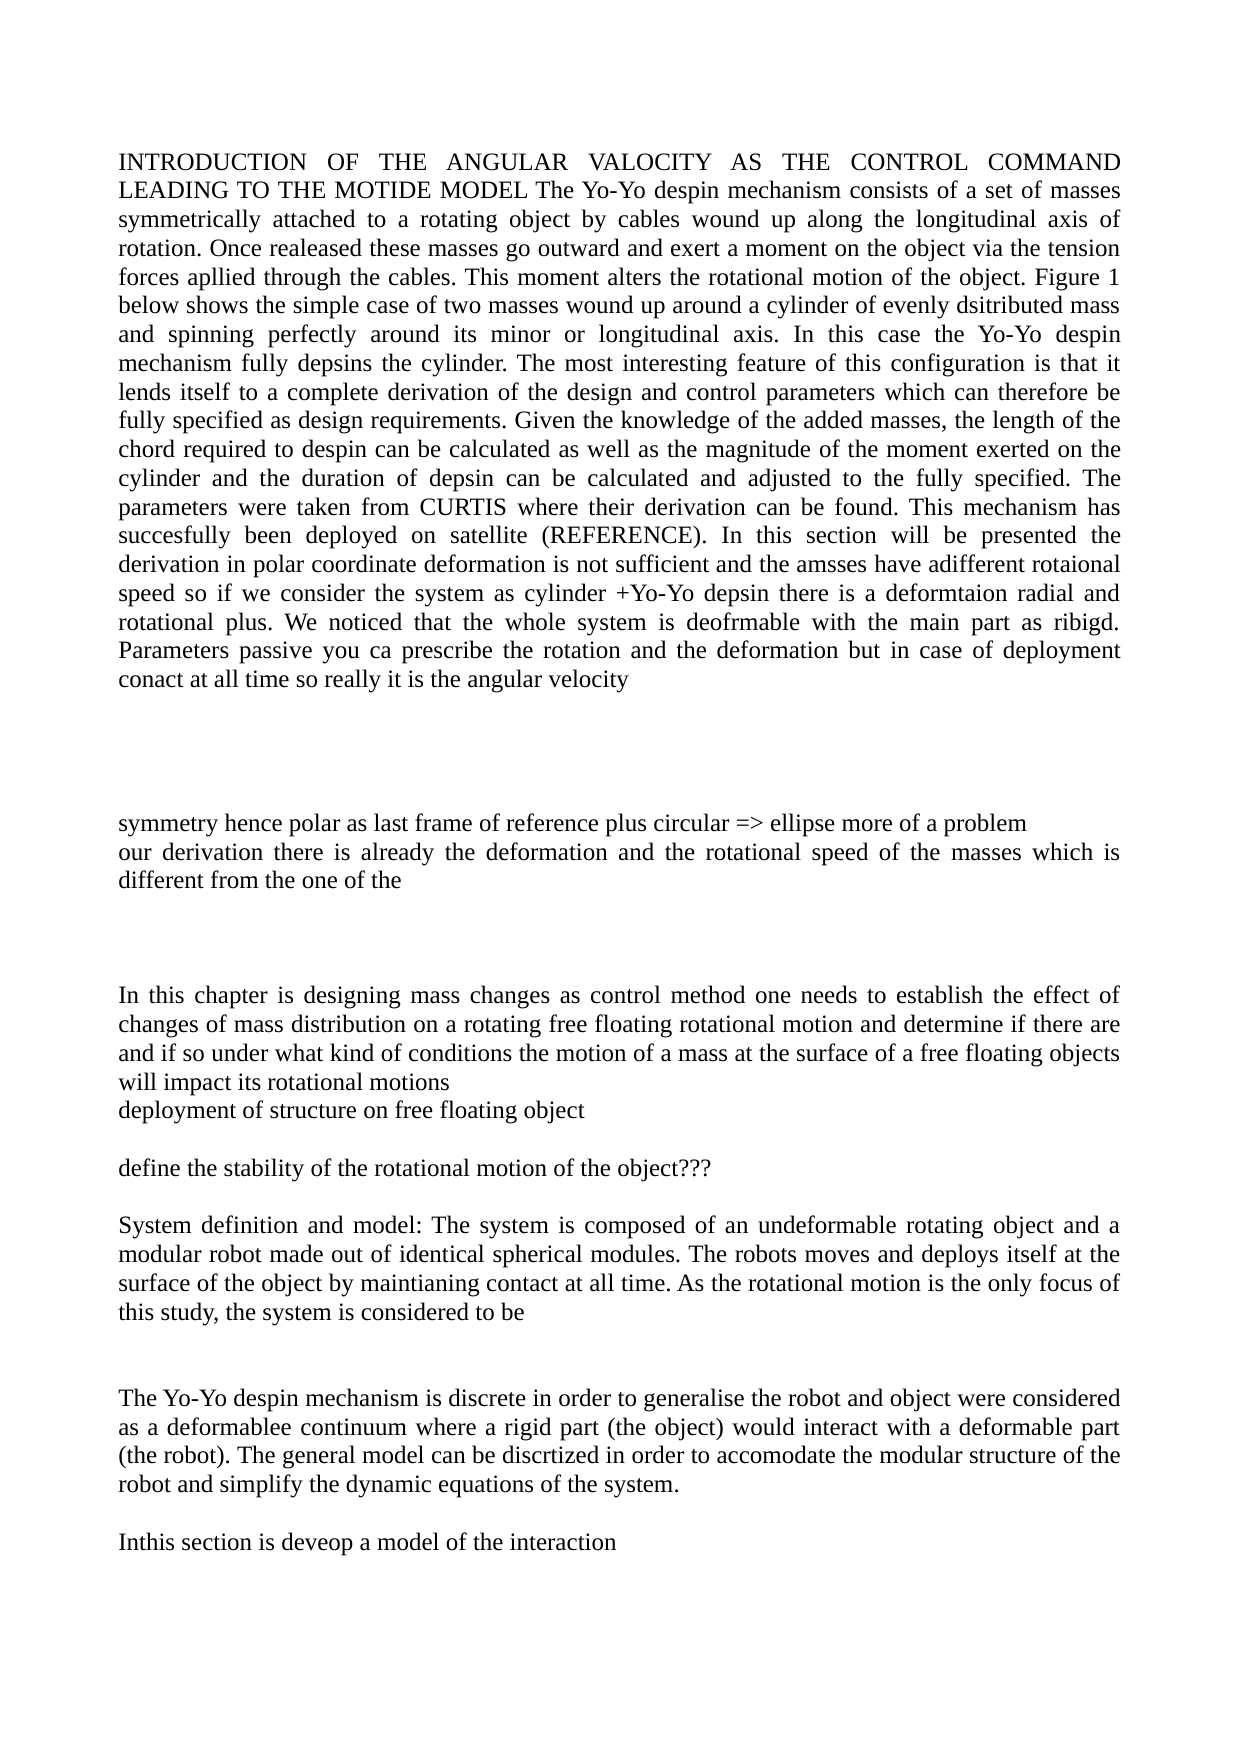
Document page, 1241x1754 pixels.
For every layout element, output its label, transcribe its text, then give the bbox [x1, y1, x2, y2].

text Inthis section is deveop a model of the interaction [118, 1527, 1122, 1556]
text The Yo-Yo despin mechanism is discrete in order to generalise the robot and object were considered as a deformablee continuum where a rigid part (the object) would interact with a deformable part (the robot). The general model can be discrtized in order to accomodate the modular structure of the robot and simplify the dynamic equations of the system. [118, 1383, 1122, 1498]
text our derivation there is already the deformation and the rotational speed of the masses which is different from the one of the [118, 837, 1122, 894]
text System definition and model: The system is composed of an undeformable rotating object and a modular robot made out of identical spherical modules. The robots moves and deploys itself at the surface of the object by maintianing contact at all time. As the rotational motion is the only focus of this study, the system is considered to be [118, 1211, 1122, 1326]
text INTRODUCTION OF THE ANGULAR VALOCITY AS THE CONTROL COMMAND LEADING TO THE MOTIDE MODEL The Yo-Yo despin mechanism consists of a set of masses symmetrically attached to a rotating object by cables wound up along the longitudinal axis of rotation. Once realeased these masses go outward and exert a moment on the object via the tension forces apllied through the cables. This moment alters the rotational motion of the object. Figure 1 below shows the simple case of two masses wound up around a cylinder of evenly dsitributed mass and spinning perfectly around its minor or longitudinal axis. In this case the Yo-Yo despin mechanism fully depsins the cylinder. The most interesting feature of this configuration is that it lends itself to a complete derivation of the design and control parameters which can therefore be fully specified as design requirements. Given the knowledge of the added masses, the length of the chord required to despin can be calculated as well as the magnitude of the moment exerted on the cylinder and the duration of depsin can be calculated and adjusted to the fully specified. The parameters were taken from CURTIS where their derivation can be found. This mechanism has succesfully been deployed on satellite (REFERENCE). In this section will be presented the derivation in polar coordinate deformation is not sufficient and the amsses have adifferent rotaional speed so if we consider the system as cylinder +Yo-Yo depsin there is a deformtaion radial and rotational plus. We noticed that the whole system is deofrmable with the main part as ribigd. Parameters passive you ca prescribe the rotation and the deformation but in case of deployment conact at all time so really it is the angular velocity [118, 147, 1122, 693]
text symmetry hence polar as last frame of reference plus circular => ellipse more of a problem [118, 808, 1122, 837]
text define the stability of the rotational motion of the object??? [118, 1153, 1122, 1182]
text In this chapter is designing mass changes as control method one needs to establish the effect of changes of mass distribution on a rotating free floating rotational motion and determine if there are and if so under what kind of conditions the motion of a mass at the surface of a free floating objects will impact its rotational motions [118, 981, 1122, 1096]
text deployment of structure on free floating object [118, 1096, 1122, 1124]
